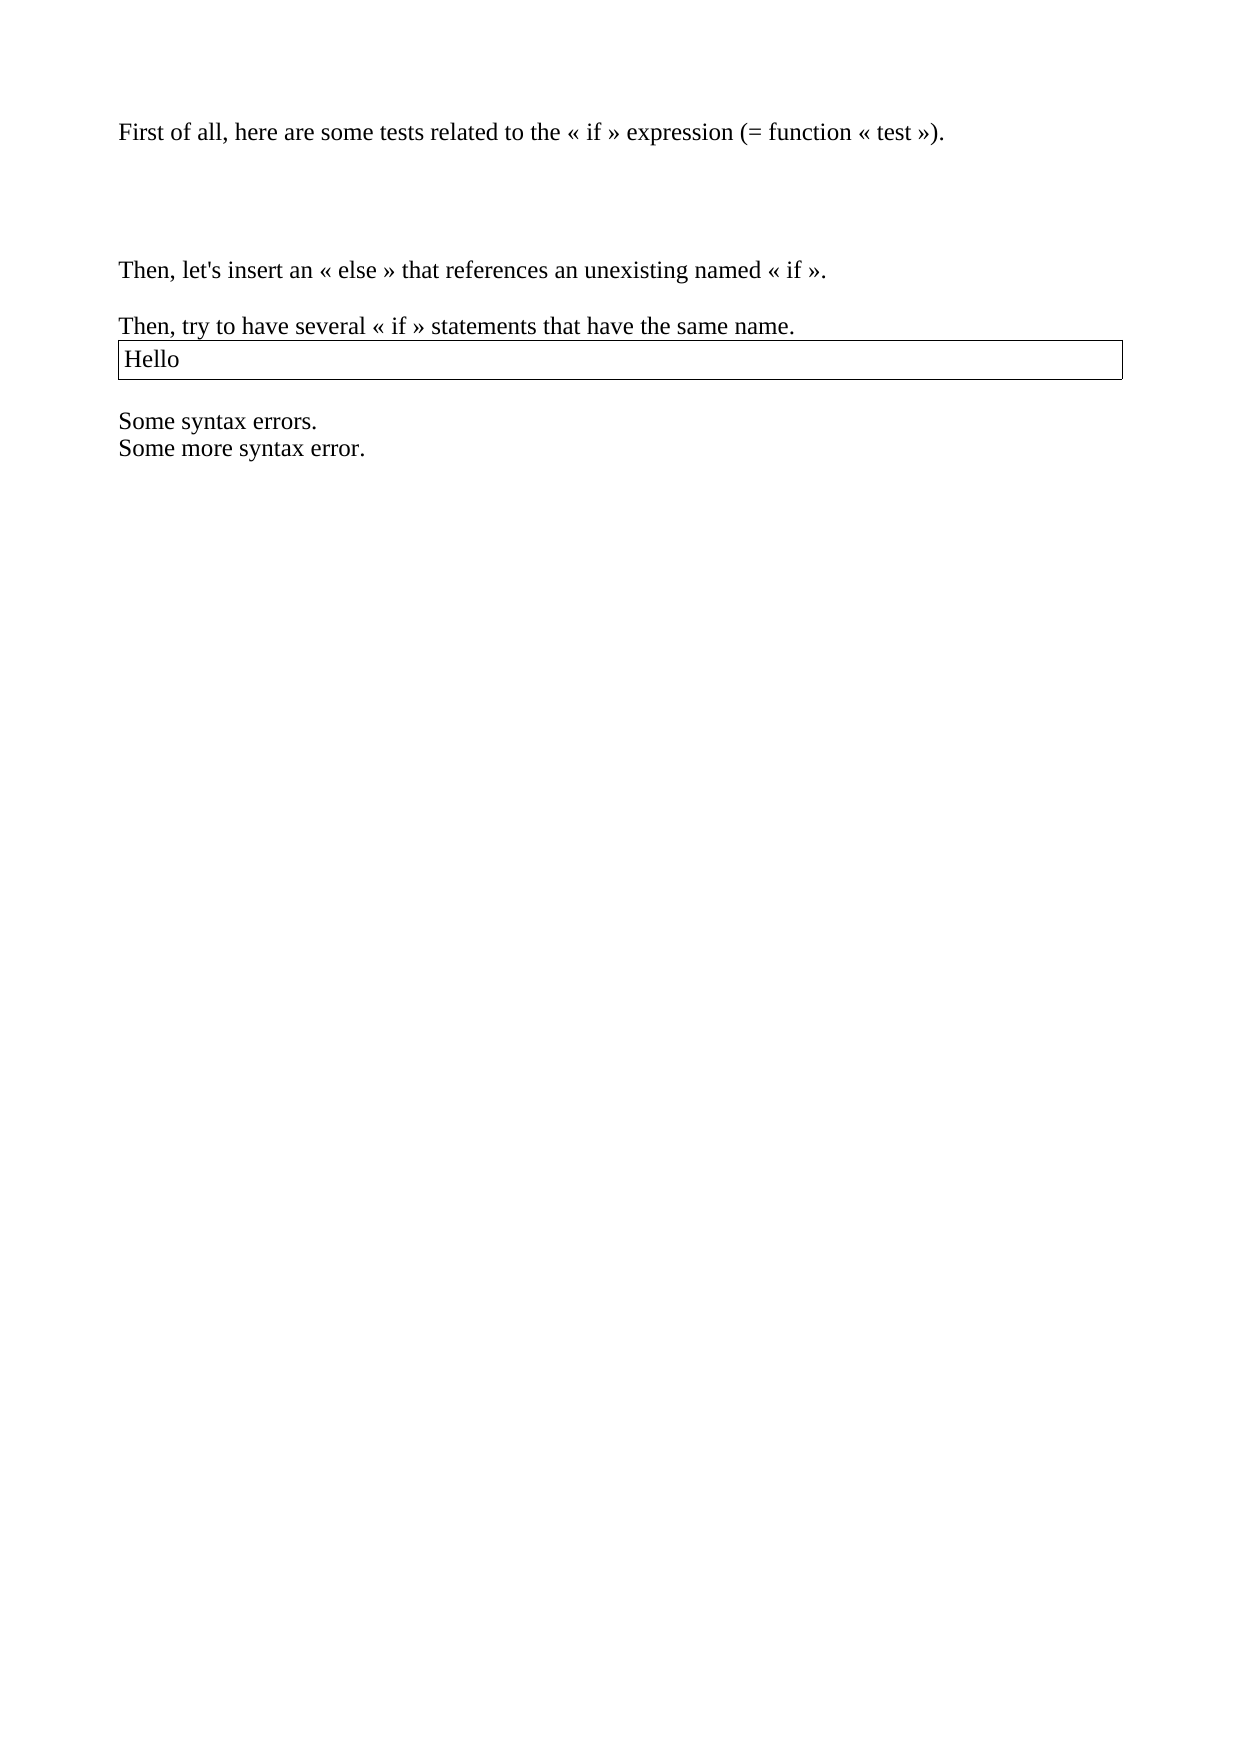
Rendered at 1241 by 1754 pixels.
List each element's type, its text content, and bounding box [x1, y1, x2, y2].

text Then, let's insert an « else » that references an unexisting named « if ». [118, 257, 1122, 284]
text Some more syntax error. [118, 434, 1122, 462]
text First of all, here are some tests related to the « if » expression (= function « test »). [118, 118, 1122, 146]
text Then, try to have several « if » statements that have the same name. [118, 312, 1122, 340]
text Some syntax errors. [118, 407, 1122, 434]
table_header Hello [119, 341, 1122, 379]
